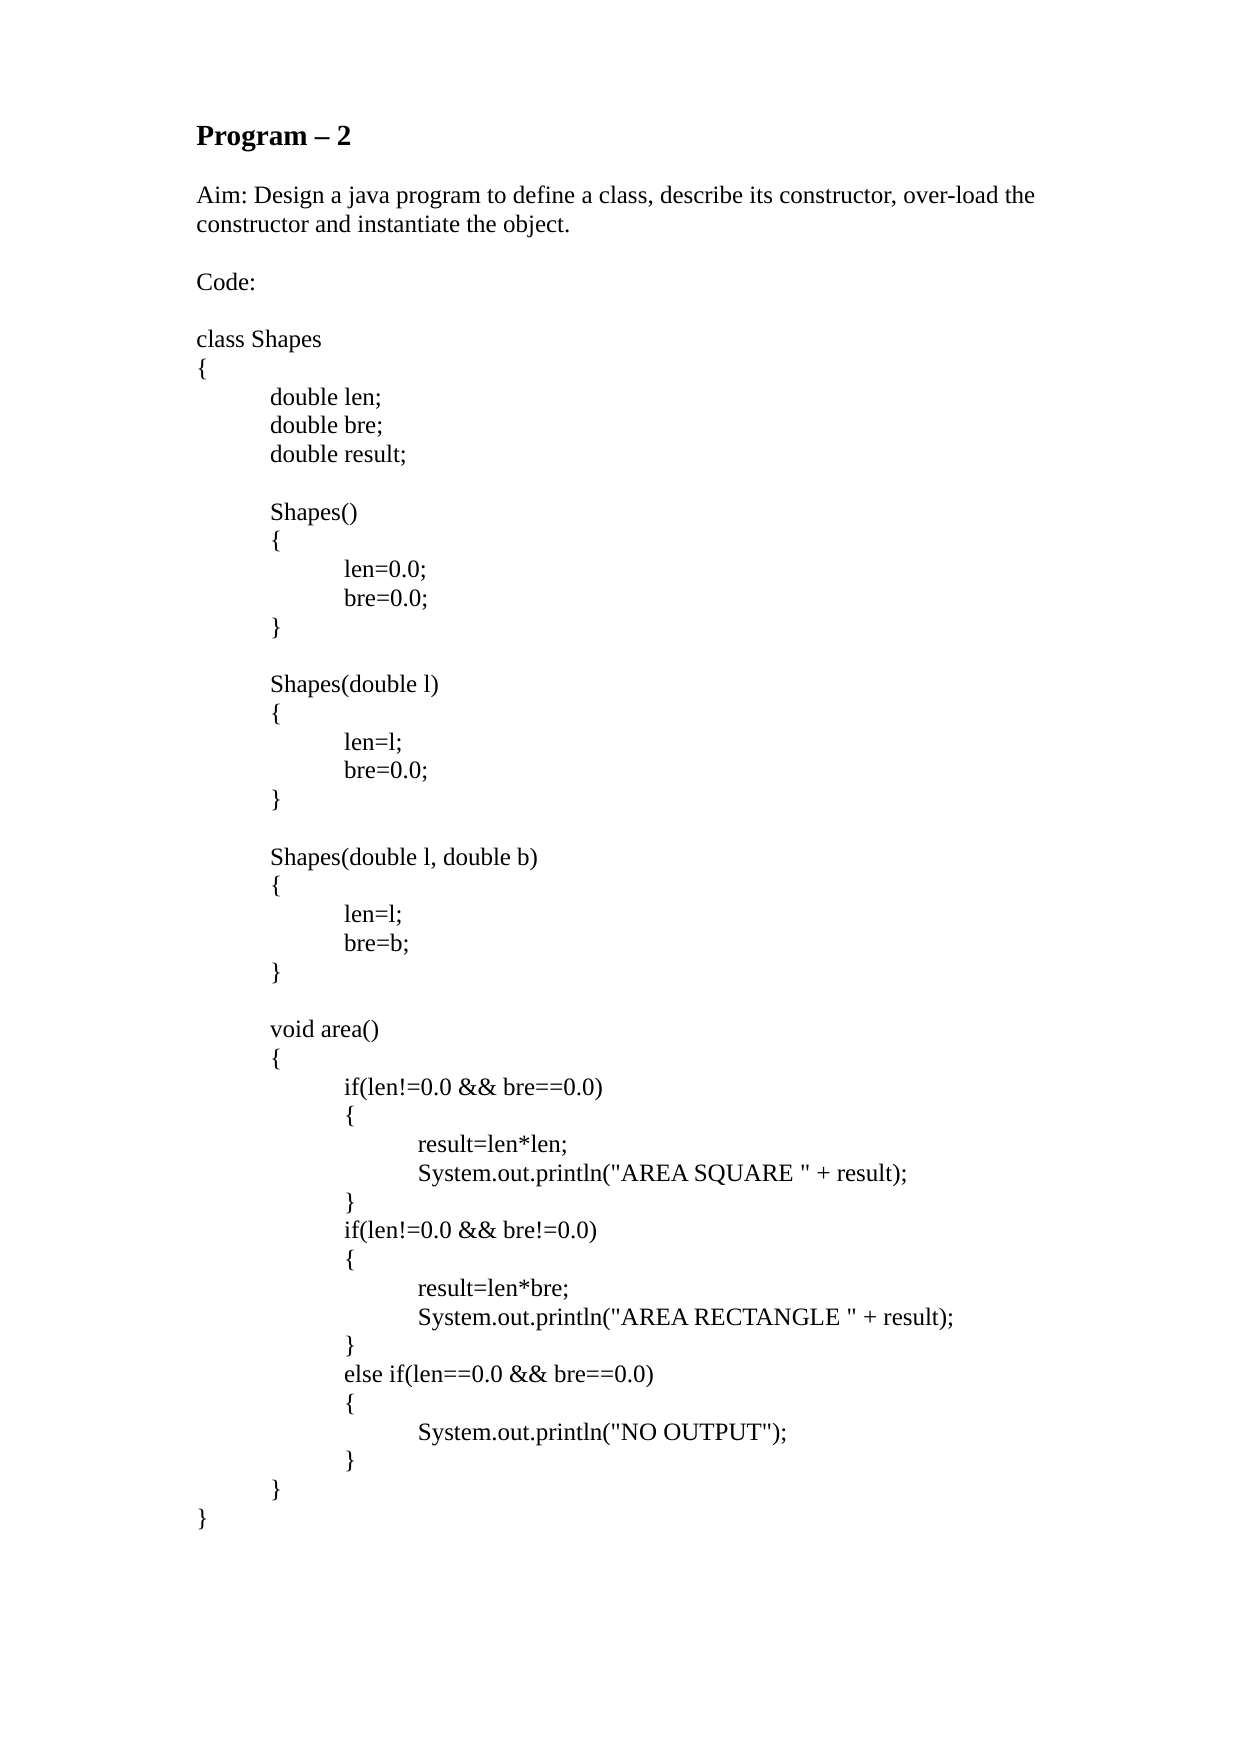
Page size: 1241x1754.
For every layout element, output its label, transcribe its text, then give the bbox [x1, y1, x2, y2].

text Program – 2 [196, 118, 1122, 152]
text { [196, 353, 1122, 382]
text } [196, 1187, 1122, 1215]
text bre=0.0; [196, 583, 1122, 612]
text bre=0.0; [196, 755, 1122, 784]
text else if(len==0.0 && bre==0.0) [196, 1359, 1122, 1388]
text if(len!=0.0 && bre!=0.0) [196, 1215, 1122, 1244]
text System.out.println("AREA SQUARE " + result); [196, 1158, 1122, 1187]
text Shapes(double l) [196, 669, 1122, 698]
text { [196, 870, 1122, 899]
text void area() [196, 1014, 1122, 1043]
text len=l; [196, 899, 1122, 928]
text len=0.0; [196, 554, 1122, 583]
text double bre; [196, 410, 1122, 439]
text } [196, 957, 1122, 985]
text { [196, 1043, 1122, 1072]
text { [196, 1388, 1122, 1417]
text result=len*bre; [196, 1273, 1122, 1302]
text } [196, 1503, 1122, 1532]
text double result; [196, 439, 1122, 468]
text { [196, 525, 1122, 554]
text result=len*len; [196, 1129, 1122, 1158]
text System.out.println("AREA RECTANGLE " + result); [196, 1302, 1122, 1330]
text } [196, 1474, 1122, 1503]
text Aim: Design a java program to define a class, describe its constructor, over-load the constructor and instantiate the object. [196, 180, 1122, 238]
text Code: [196, 267, 1122, 295]
text { [196, 1100, 1122, 1129]
text System.out.println("NO OUTPUT"); [196, 1417, 1122, 1445]
text { [196, 1244, 1122, 1273]
text } [196, 1445, 1122, 1474]
text Shapes() [196, 497, 1122, 525]
text } [196, 784, 1122, 813]
text double len; [196, 382, 1122, 410]
text if(len!=0.0 && bre==0.0) [196, 1072, 1122, 1100]
text { [196, 698, 1122, 727]
text class Shapes [196, 324, 1122, 353]
text } [196, 1330, 1122, 1359]
text bre=b; [196, 928, 1122, 957]
text } [196, 612, 1122, 640]
text Shapes(double l, double b) [196, 842, 1122, 870]
text len=l; [196, 727, 1122, 755]
